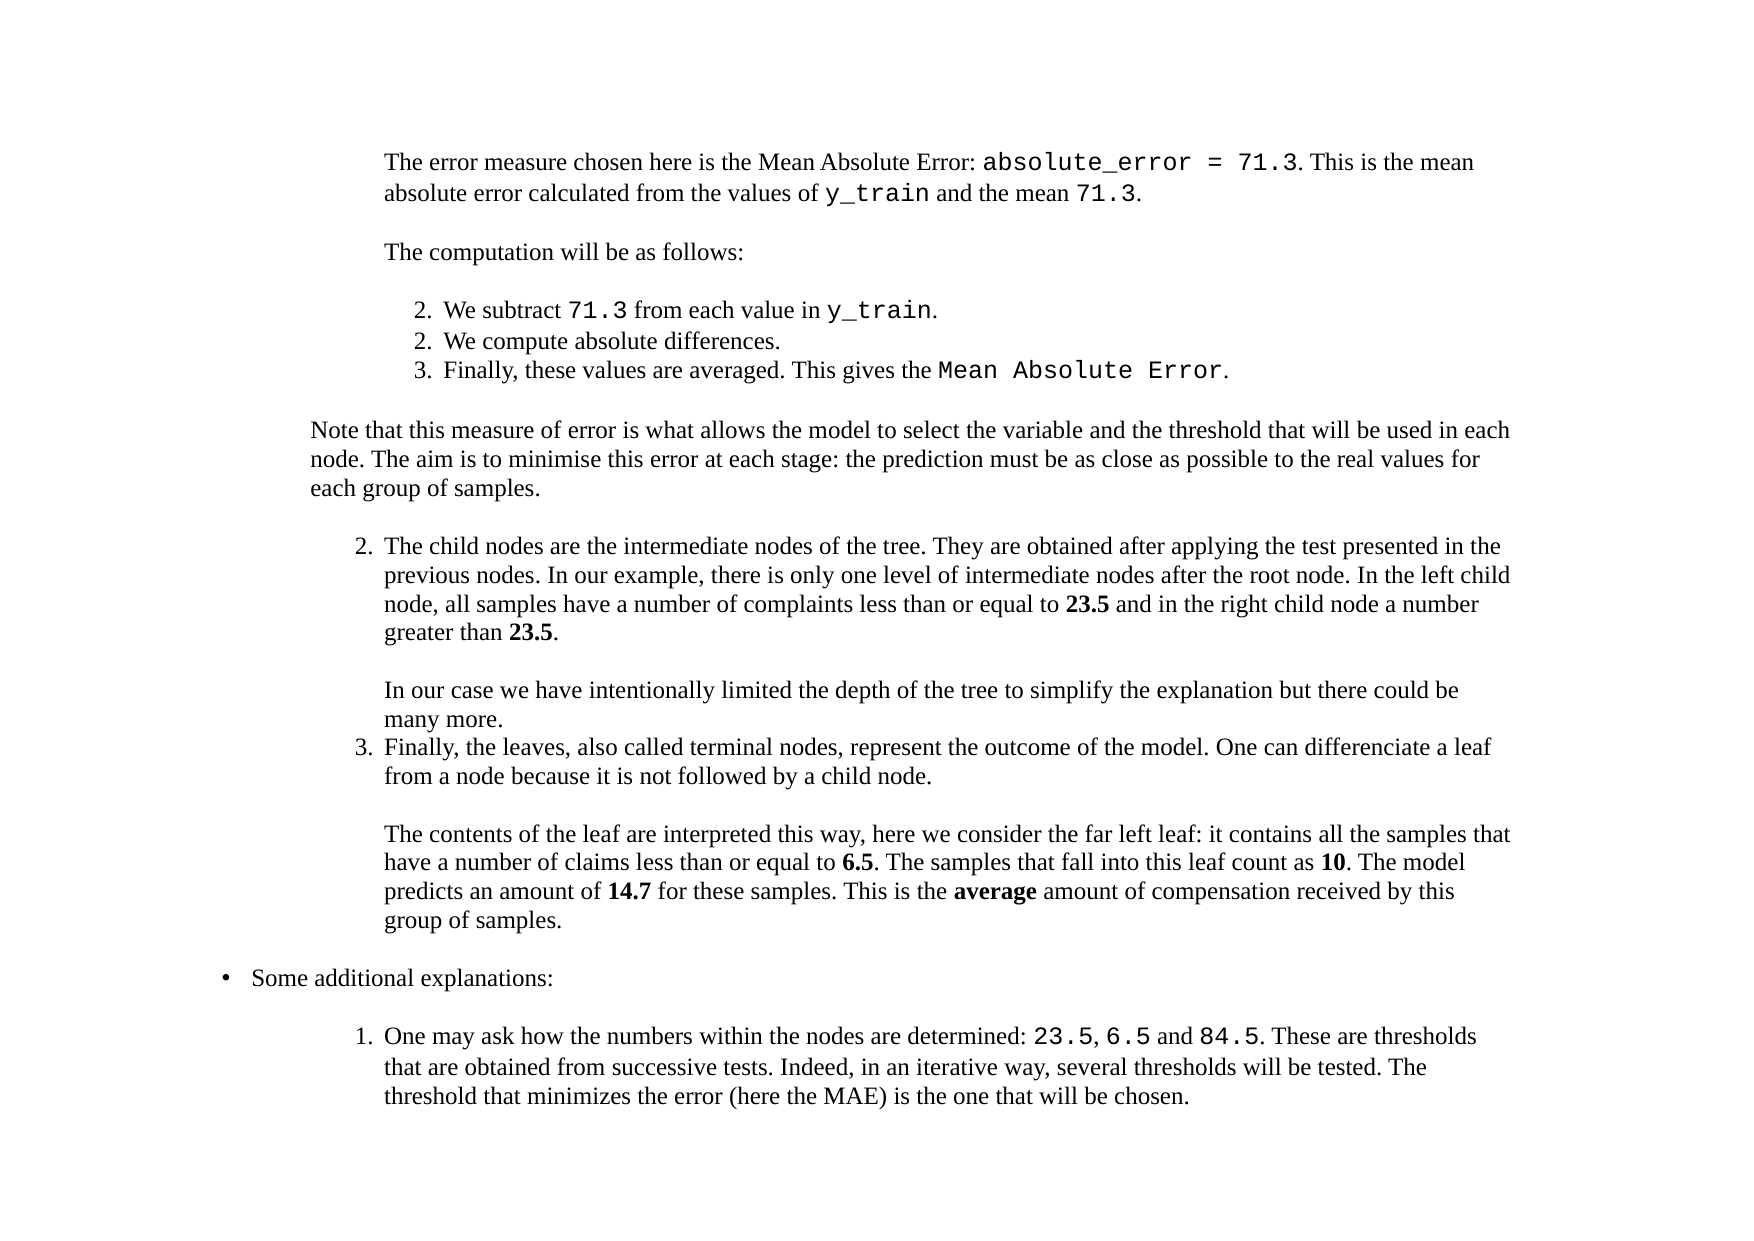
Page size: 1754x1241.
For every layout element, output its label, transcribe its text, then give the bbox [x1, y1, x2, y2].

list Note that this measure of error is what allows the model to select the variable and the threshold that will be used in each node. The aim is to minimise this error at each stage: the prediction must be as close as possible to the real values for each group of samples. [281, 415, 1518, 502]
list Some additional explanations: [222, 963, 1577, 992]
list Finally, these values are averaged. This gives the Mean Absolute Error. [413, 355, 1459, 386]
list The child nodes are the intermediate nodes of the tree. They are obtained after applying the test presented in the previous nodes. In our example, there is only one level of intermediate nodes after the root node. In the left child node, all samples have a number of complaints less than or equal to 23.5 and in the right child node a number greater than 23.5. In our case we have intentionally limited the depth of the tree to simplify the explanation but there could be many more. [354, 531, 1518, 732]
list The error measure chosen here is the Mean Absolute Error: absolute_error = 71.3. This is the mean absolute error calculated from the values of y_train and the mean 71.3. The computation will be as follows: [354, 118, 1518, 266]
list One may ask how the numbers within the nodes are determined: 23.5, 6.5 and 84.5. These are thresholds that are obtained from successive tests. Indeed, in an iterative way, several thresholds will be tested. The threshold that minimizes the error (here the MAE) is the one that will be chosen. [354, 1021, 1518, 1110]
list Finally, the leaves, also called terminal nodes, represent the outcome of the model. One can differenciate a leaf from a node because it is not followed by a child node. The contents of the leaf are interpreted this way, here we consider the far left leaf: it contains all the samples that have a number of claims less than or equal to 6.5. The samples that fall into this leaf count as 10. The model predicts an amount of 14.7 for these samples. This is the average amount of compensation received by this group of samples. [354, 732, 1518, 934]
list We subtract 71.3 from each value in y_train. [413, 296, 1459, 326]
list We compute absolute differences. [413, 326, 1459, 355]
